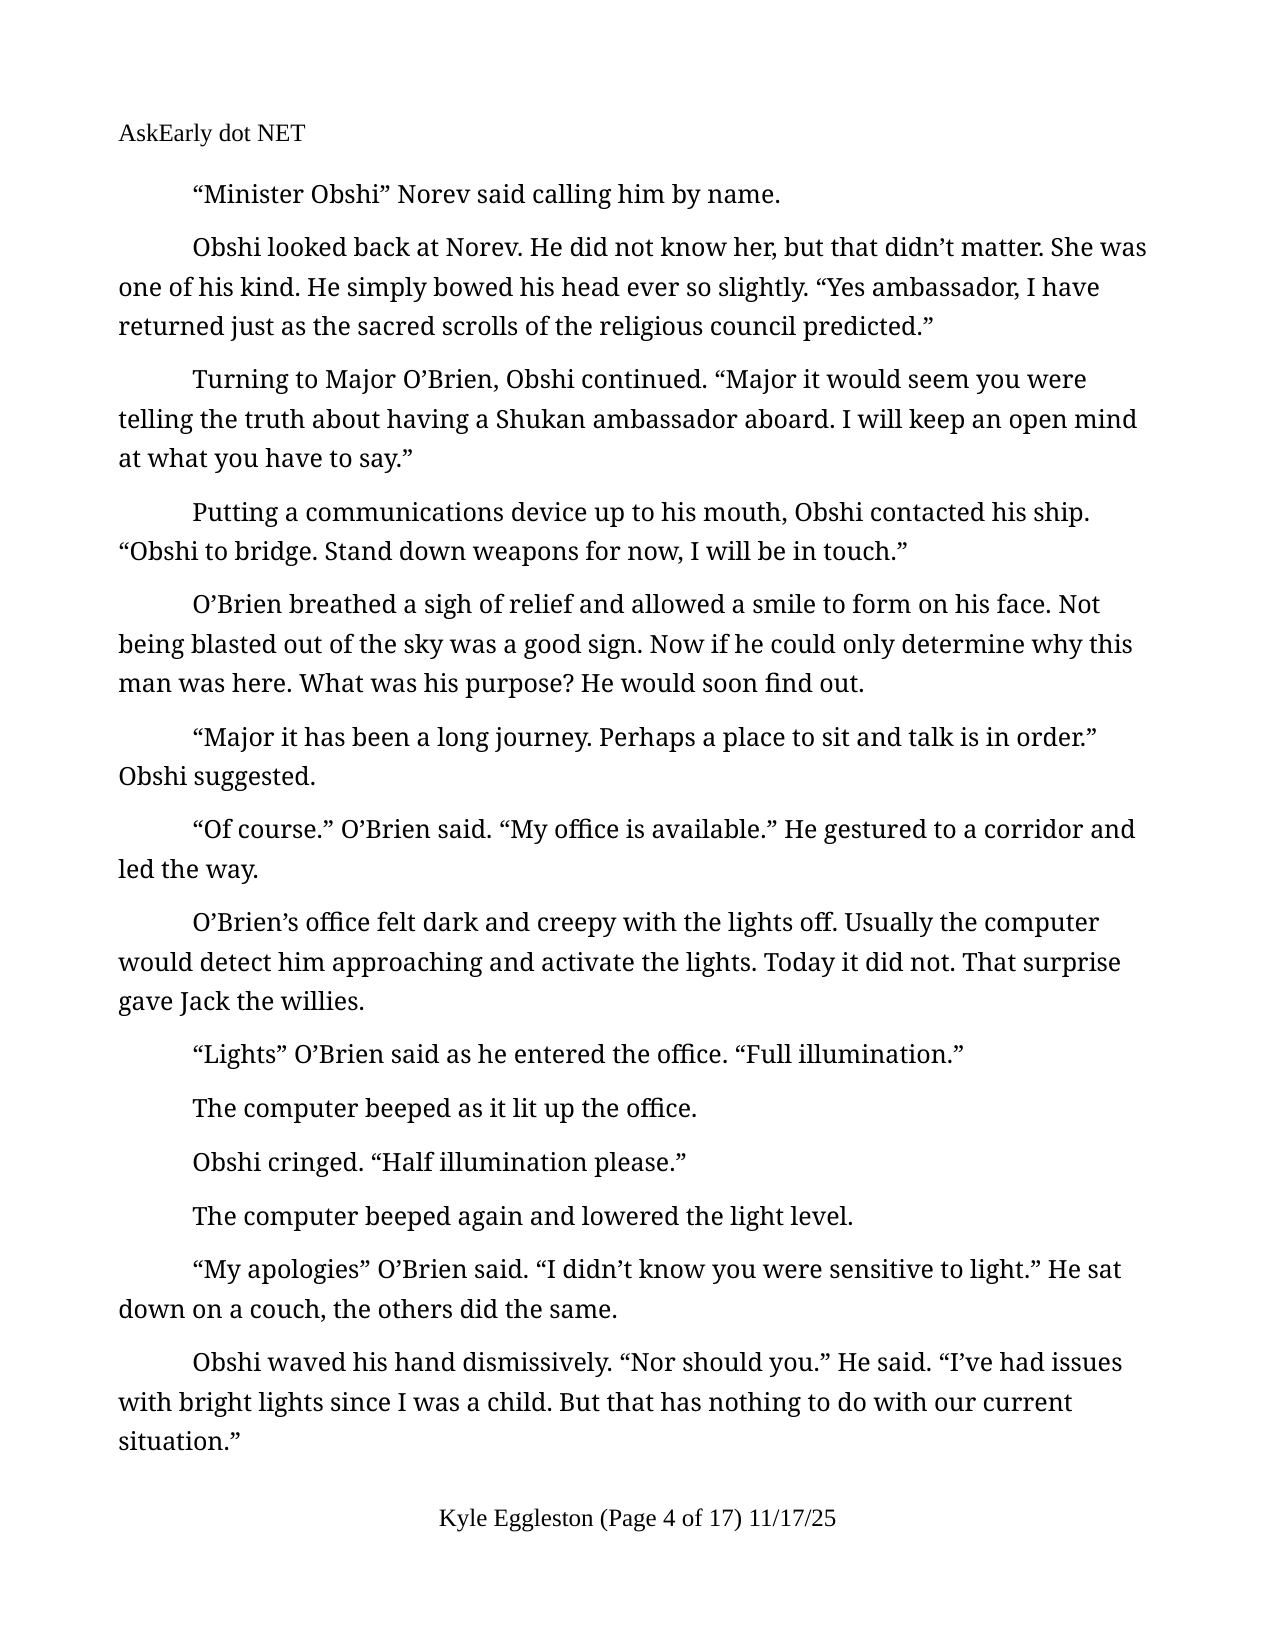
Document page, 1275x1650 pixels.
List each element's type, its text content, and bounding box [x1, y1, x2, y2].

text The computer beeped again and lowered the light level. [118, 1198, 1157, 1232]
text “Major it has been a long journey. Perhaps a place to sit and talk is in order.” Obshi suggested. [118, 719, 1157, 792]
text Obshi looked back at Norev. He did not know her, but that didn’t matter. She was one of his kind. He simply bowed his head ever so slightly. “Yes ambassador, I have returned just as the sacred scrolls of the religious council predicted.” [118, 230, 1157, 342]
text “My apologies” O’Brien said. “I didn’t know you were sensitive to light.” He sat down on a couch, the others did the same. [118, 1252, 1157, 1325]
text “Minister Obshi” Norev said calling him by name. [118, 176, 1157, 210]
text Obshi waved his hand dismissively. “Nor should you.” He said. “I’ve had issues with bright lights since I was a child. But that has nothing to do with our current situation.” [118, 1345, 1157, 1457]
text O’Brien breathed a sigh of relief and allowed a smile to form on his face. Not being blasted out of the sky was a good sign. Now if he could only determine why this man was here. What was his purpose? He would soon find out. [118, 587, 1157, 699]
text Obshi cringed. “Half illumination please.” [118, 1145, 1157, 1179]
text Turning to Major O’Brien, Obshi continued. “Major it would seem you were telling the truth about having a Shukan ambassador aboard. I will keep an open mind at what you have to say.” [118, 362, 1157, 474]
text “Lights” O’Brien said as he entered the office. “Full illumination.” [118, 1037, 1157, 1071]
text O’Brien’s office felt dark and creepy with the lights off. Usually the computer would detect him approaching and activate the lights. Today it did not. That surprise gave Jack the willies. [118, 905, 1157, 1017]
text The computer beeped as it lit up the office. [118, 1091, 1157, 1125]
text “Of course.” O’Brien said. “My office is available.” He gestured to a corridor and led the way. [118, 812, 1157, 885]
text Putting a communications device up to his mouth, Obshi contacted his ship. “Obshi to bridge. Stand down weapons for now, I will be in touch.” [118, 494, 1157, 567]
